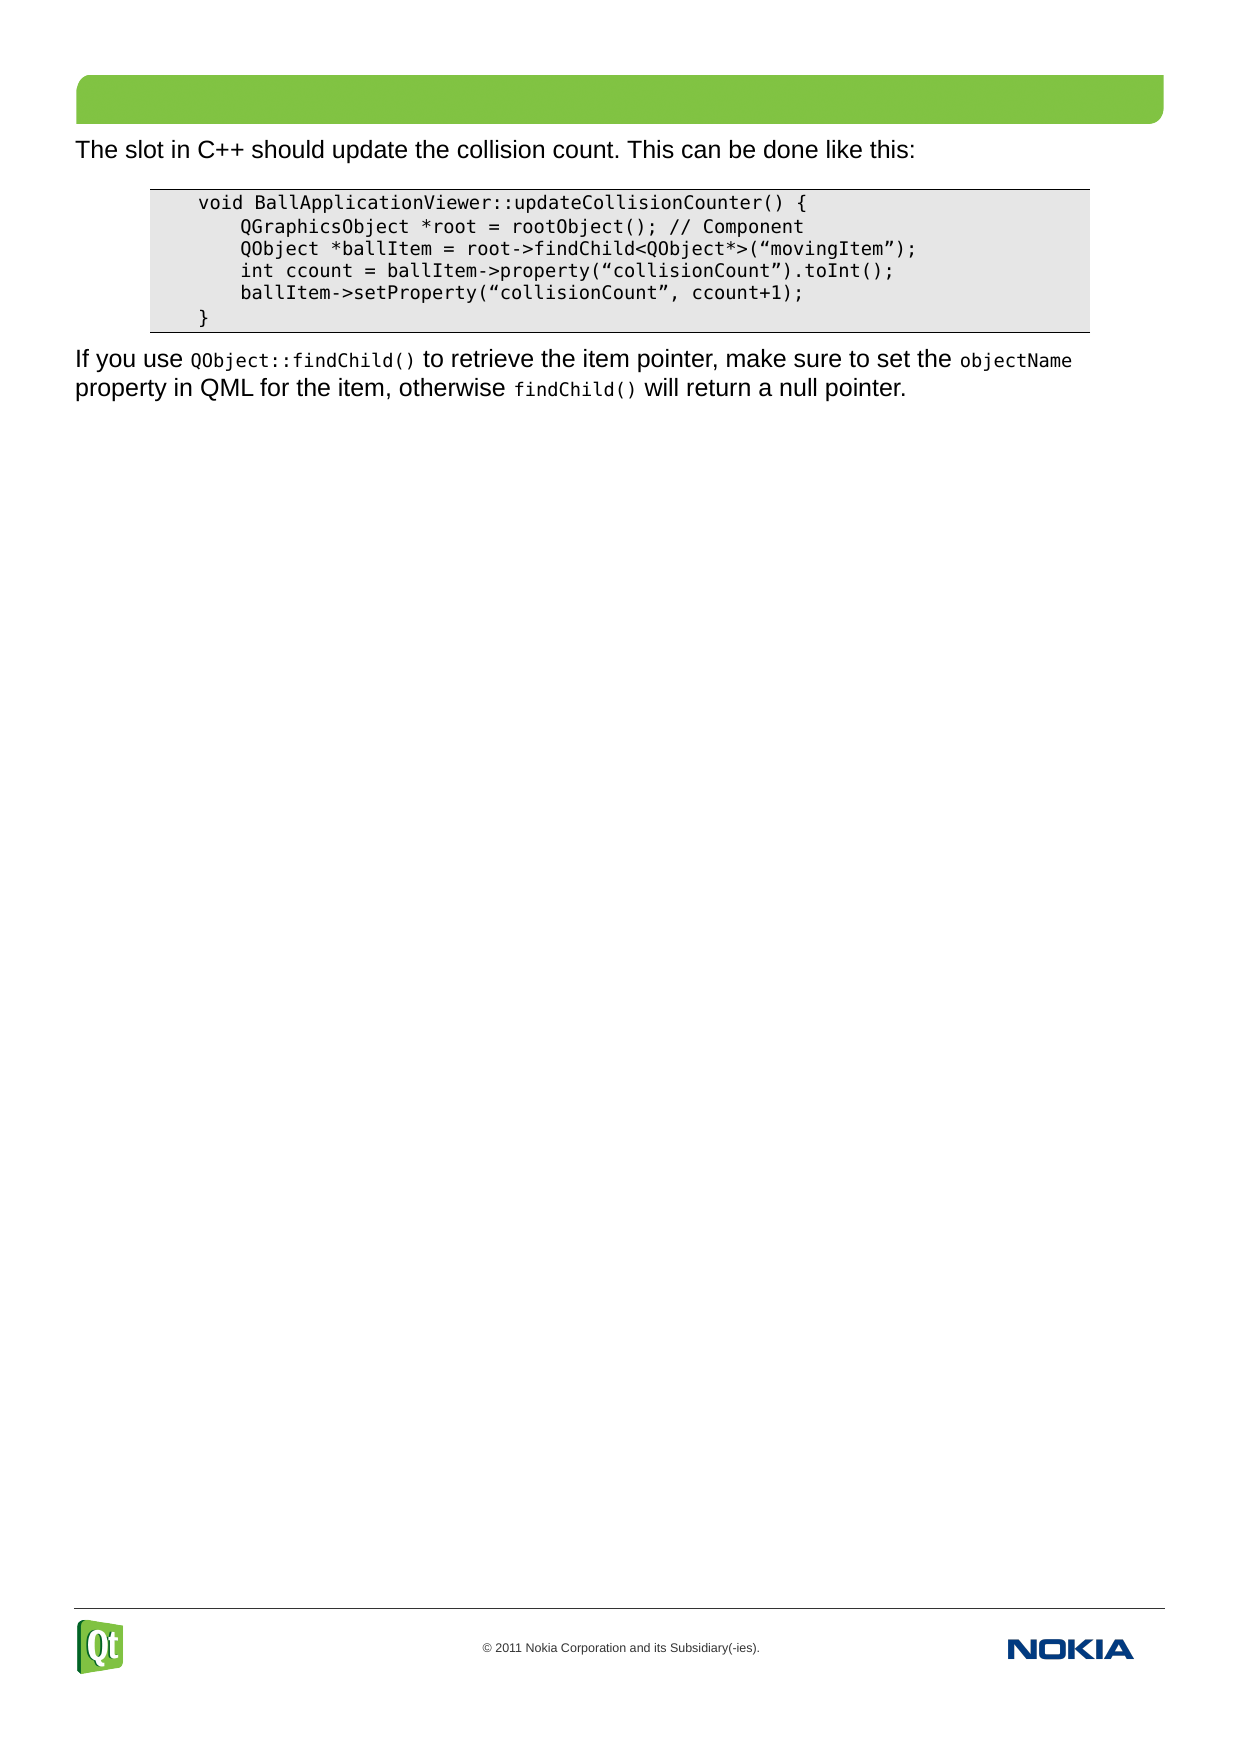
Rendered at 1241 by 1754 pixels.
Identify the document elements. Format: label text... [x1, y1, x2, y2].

text } [150, 304, 1090, 332]
text ballItem->setProperty(“collisionCount”, ccount+1); [150, 282, 1090, 304]
text QObject *ballItem = root->findChild<QObject*>(“movingItem”); [150, 238, 1090, 260]
text QGraphicsObject *root = rootObject(); // Component [150, 216, 1090, 238]
picture [76, 75, 1164, 124]
picture [73, 1615, 127, 1679]
picture [978, 1610, 1164, 1688]
text If you use QObject::findChild() to retrieve the item pointer, make sure to set the objectName property in QML for the item, otherwise findChild() will return a null pointer. [75, 344, 1165, 402]
text int ccount = ballItem->property(“collisionCount”).toInt(); [150, 260, 1090, 282]
text The slot in C++ should update the collision count. This can be done like this: [75, 135, 1165, 164]
text void BallApplicationViewer::updateCollisionCounter() { [150, 190, 1090, 216]
